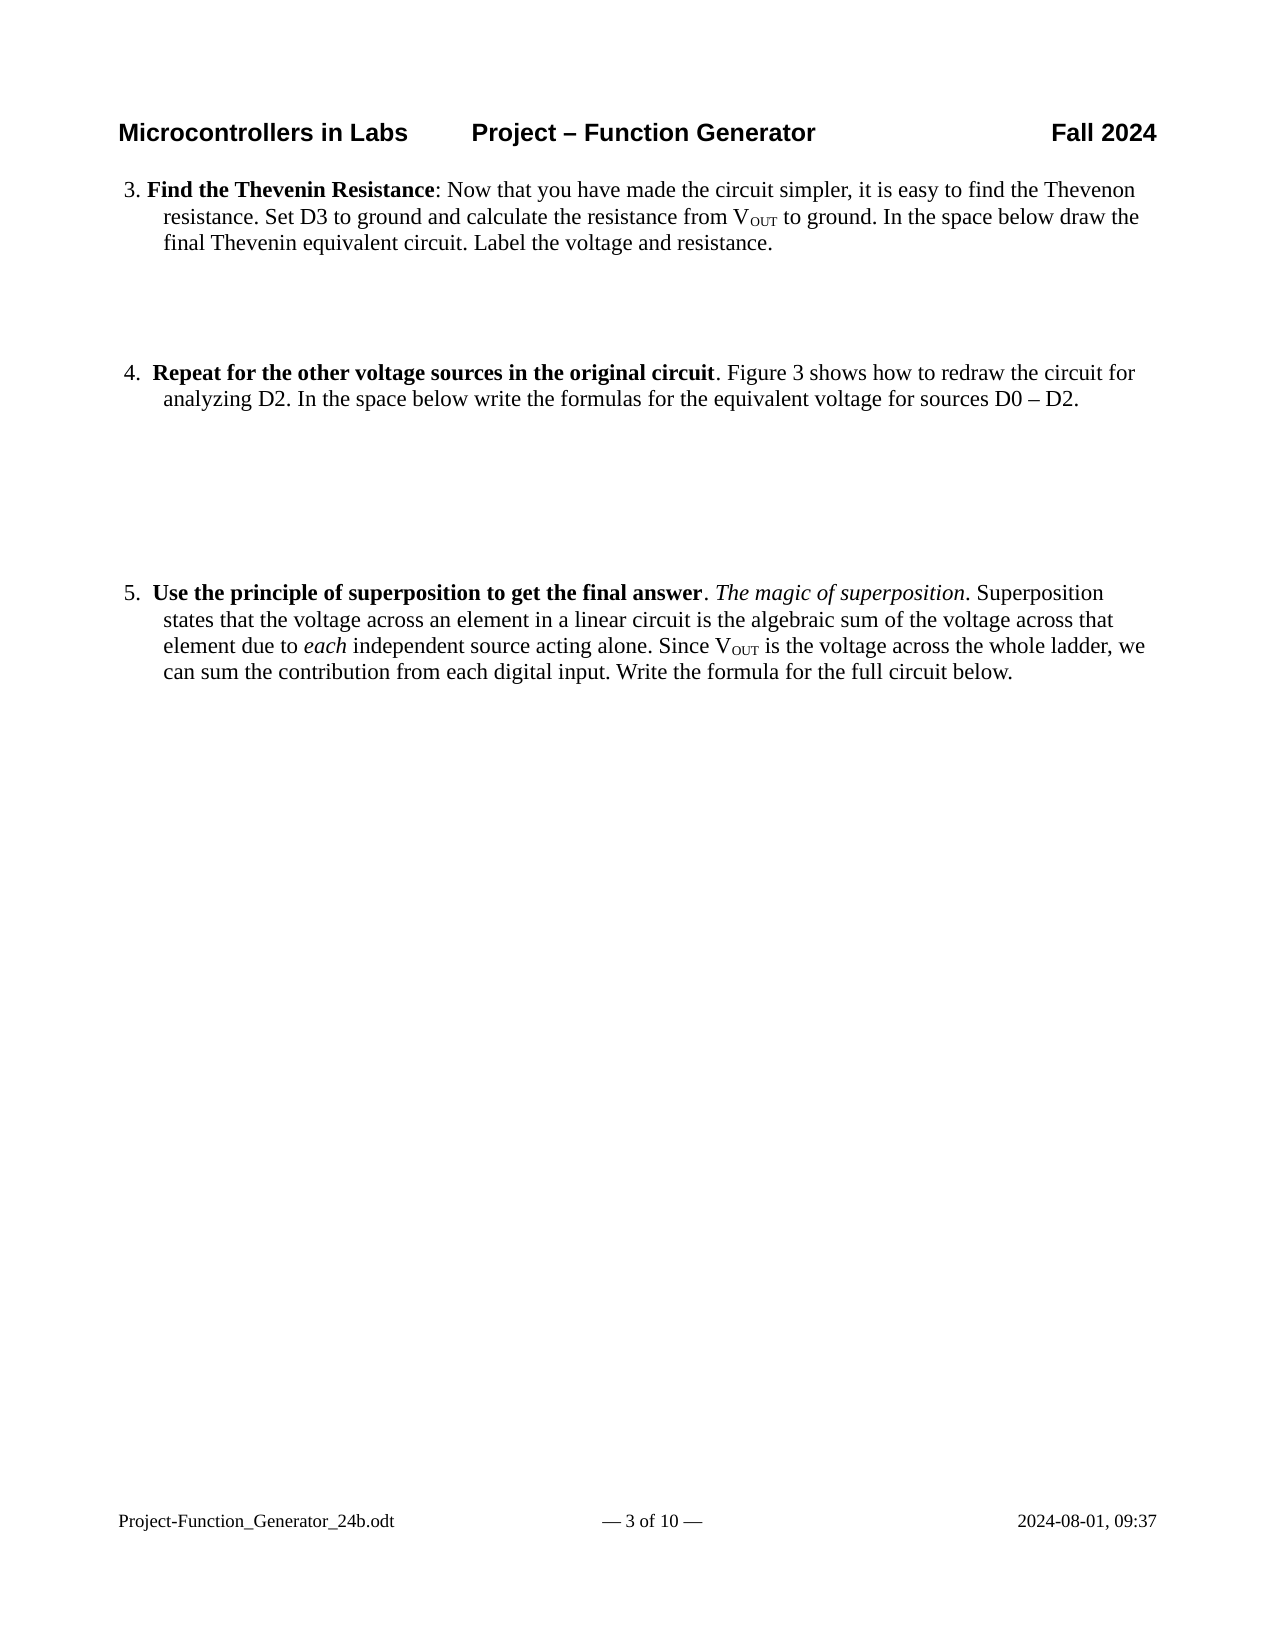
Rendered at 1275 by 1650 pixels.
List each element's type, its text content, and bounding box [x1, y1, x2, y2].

list Repeat for the other voltage sources in the original circuit. Figure 3 shows how to redraw the circuit for analyzing D2. In the space below write the formulas for the equivalent voltage for sources D0 – D2. [118, 359, 1157, 411]
list Use the principle of superposition to get the final answer. The magic of superposition. Superposition states that the voltage across an element in a linear circuit is the algebraic sum of the voltage across that element due to each independent source acting alone. Since VOUT is the voltage across the whole ladder, we can sum the contribution from each digital input. Write the formula for the full circuit below. [118, 579, 1157, 685]
list Find the Thevenin Resistance: Now that you have made the circuit simpler, it is easy to find the Thevenon resistance. Set D3 to ground and calculate the resistance from VOUT to ground. In the space below draw the final Thevenin equivalent circuit. Label the voltage and resistance. [118, 176, 1157, 255]
